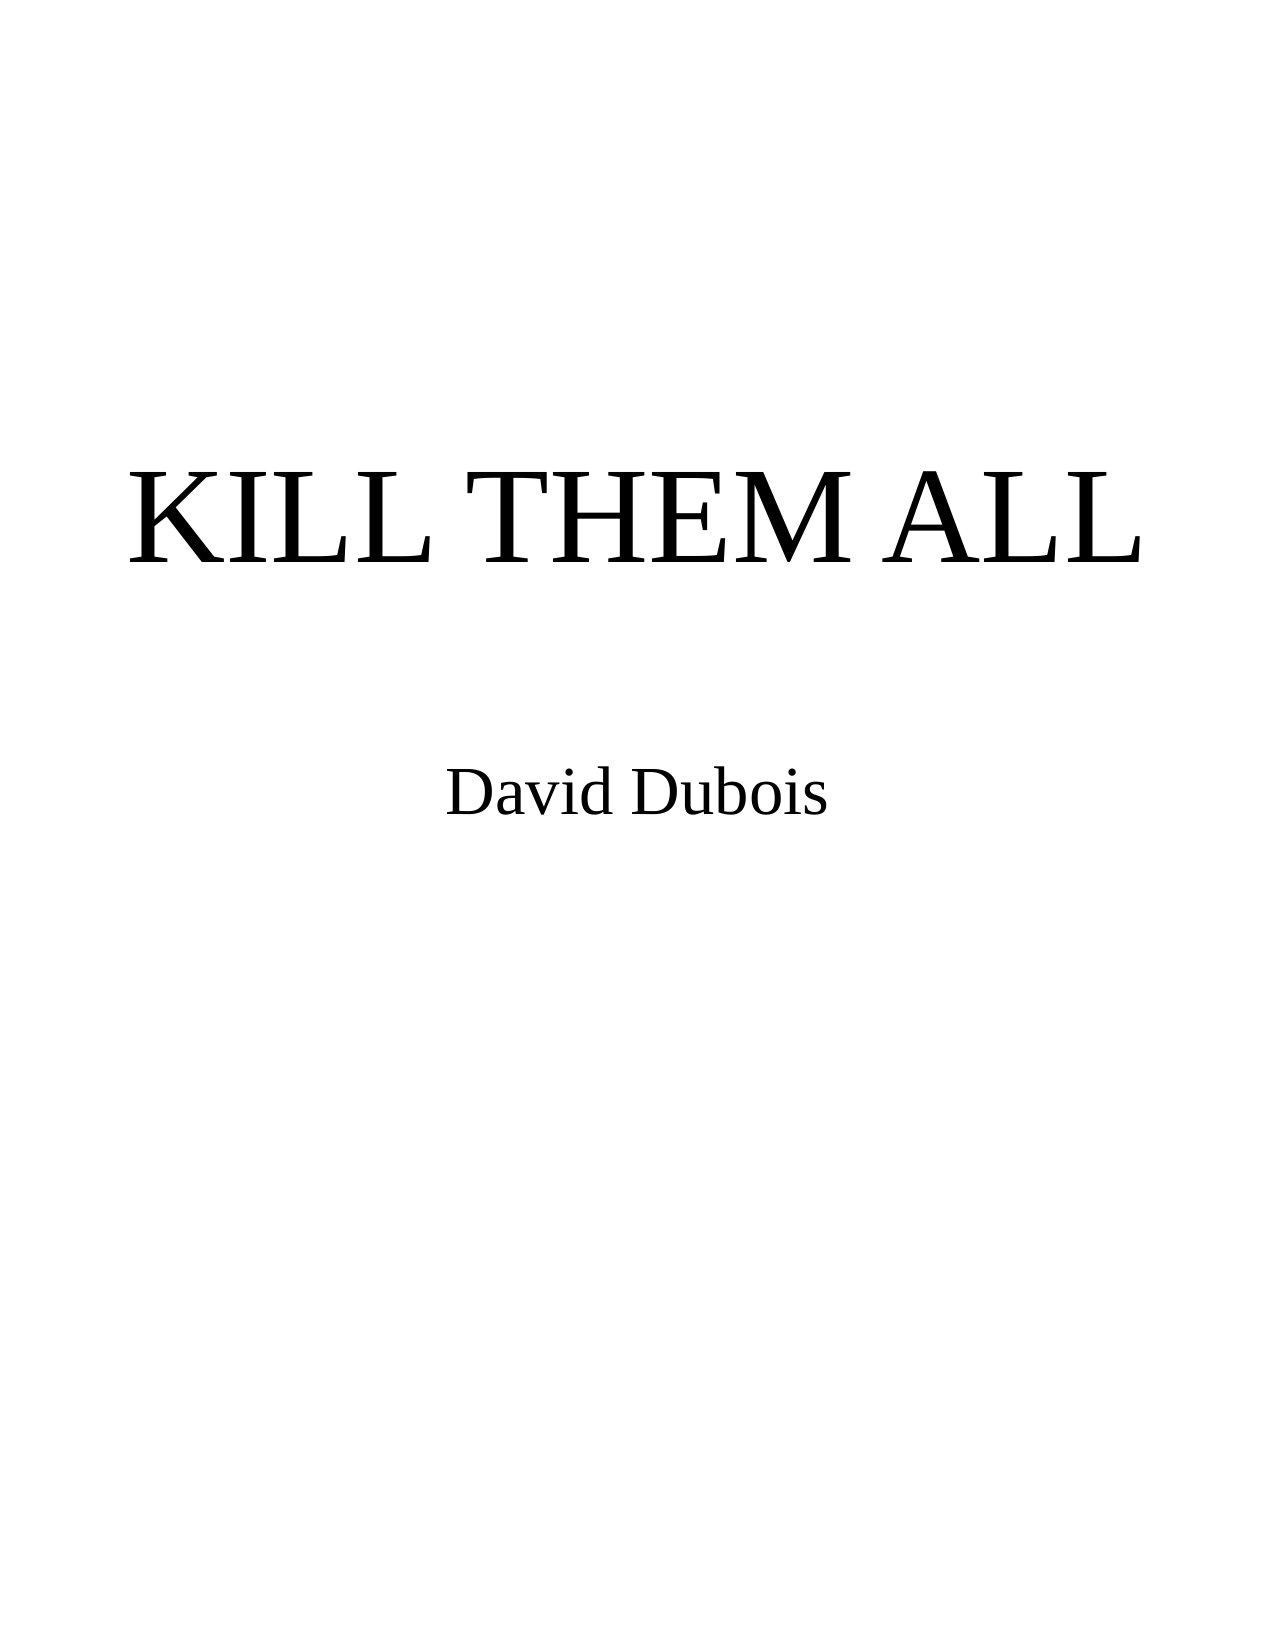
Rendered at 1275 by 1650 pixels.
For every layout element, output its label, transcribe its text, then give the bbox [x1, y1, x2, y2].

text KILL THEM ALL [118, 434, 1157, 592]
text David Dubois [118, 751, 1157, 830]
